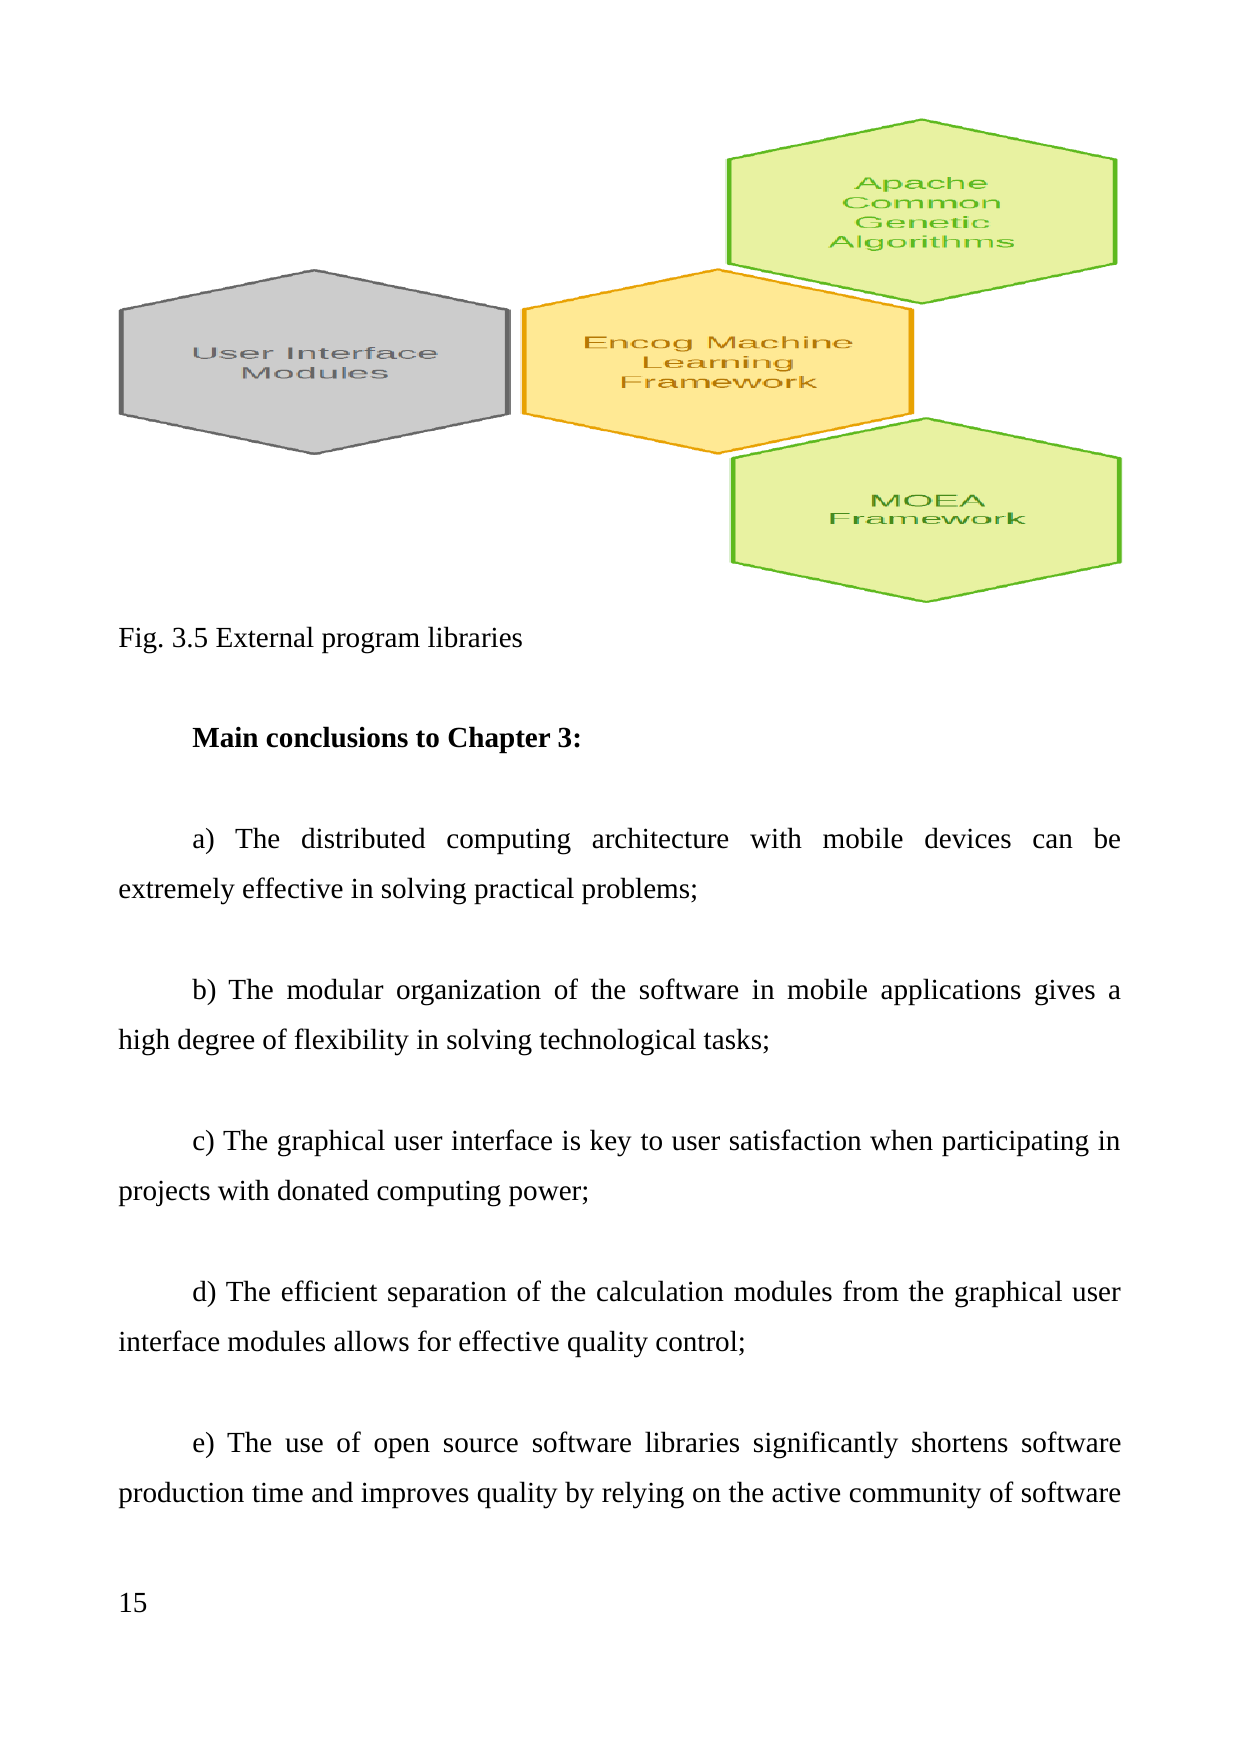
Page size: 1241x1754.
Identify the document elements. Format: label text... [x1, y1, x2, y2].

text c) The graphical user interface is key to user satisfaction when participating in projects with donated computing power; [118, 1123, 1122, 1207]
text Fig. 3.5 External program libraries [118, 603, 1122, 653]
picture [118, 118, 1123, 603]
text d) The efficient separation of the calculation modules from the graphical user interface modules allows for effective quality control; [118, 1274, 1122, 1358]
text a) The distributed computing architecture with mobile devices can be extremely effective in solving practical problems; [118, 821, 1122, 905]
text Main conclusions to Chapter 3: [118, 720, 1122, 754]
text e) The use of open source software libraries significantly shortens software production time and improves quality by relying on the active community of software [118, 1425, 1122, 1509]
text b) The modular organization of the software in mobile applications gives a high degree of flexibility in solving technological tasks; [118, 972, 1122, 1056]
